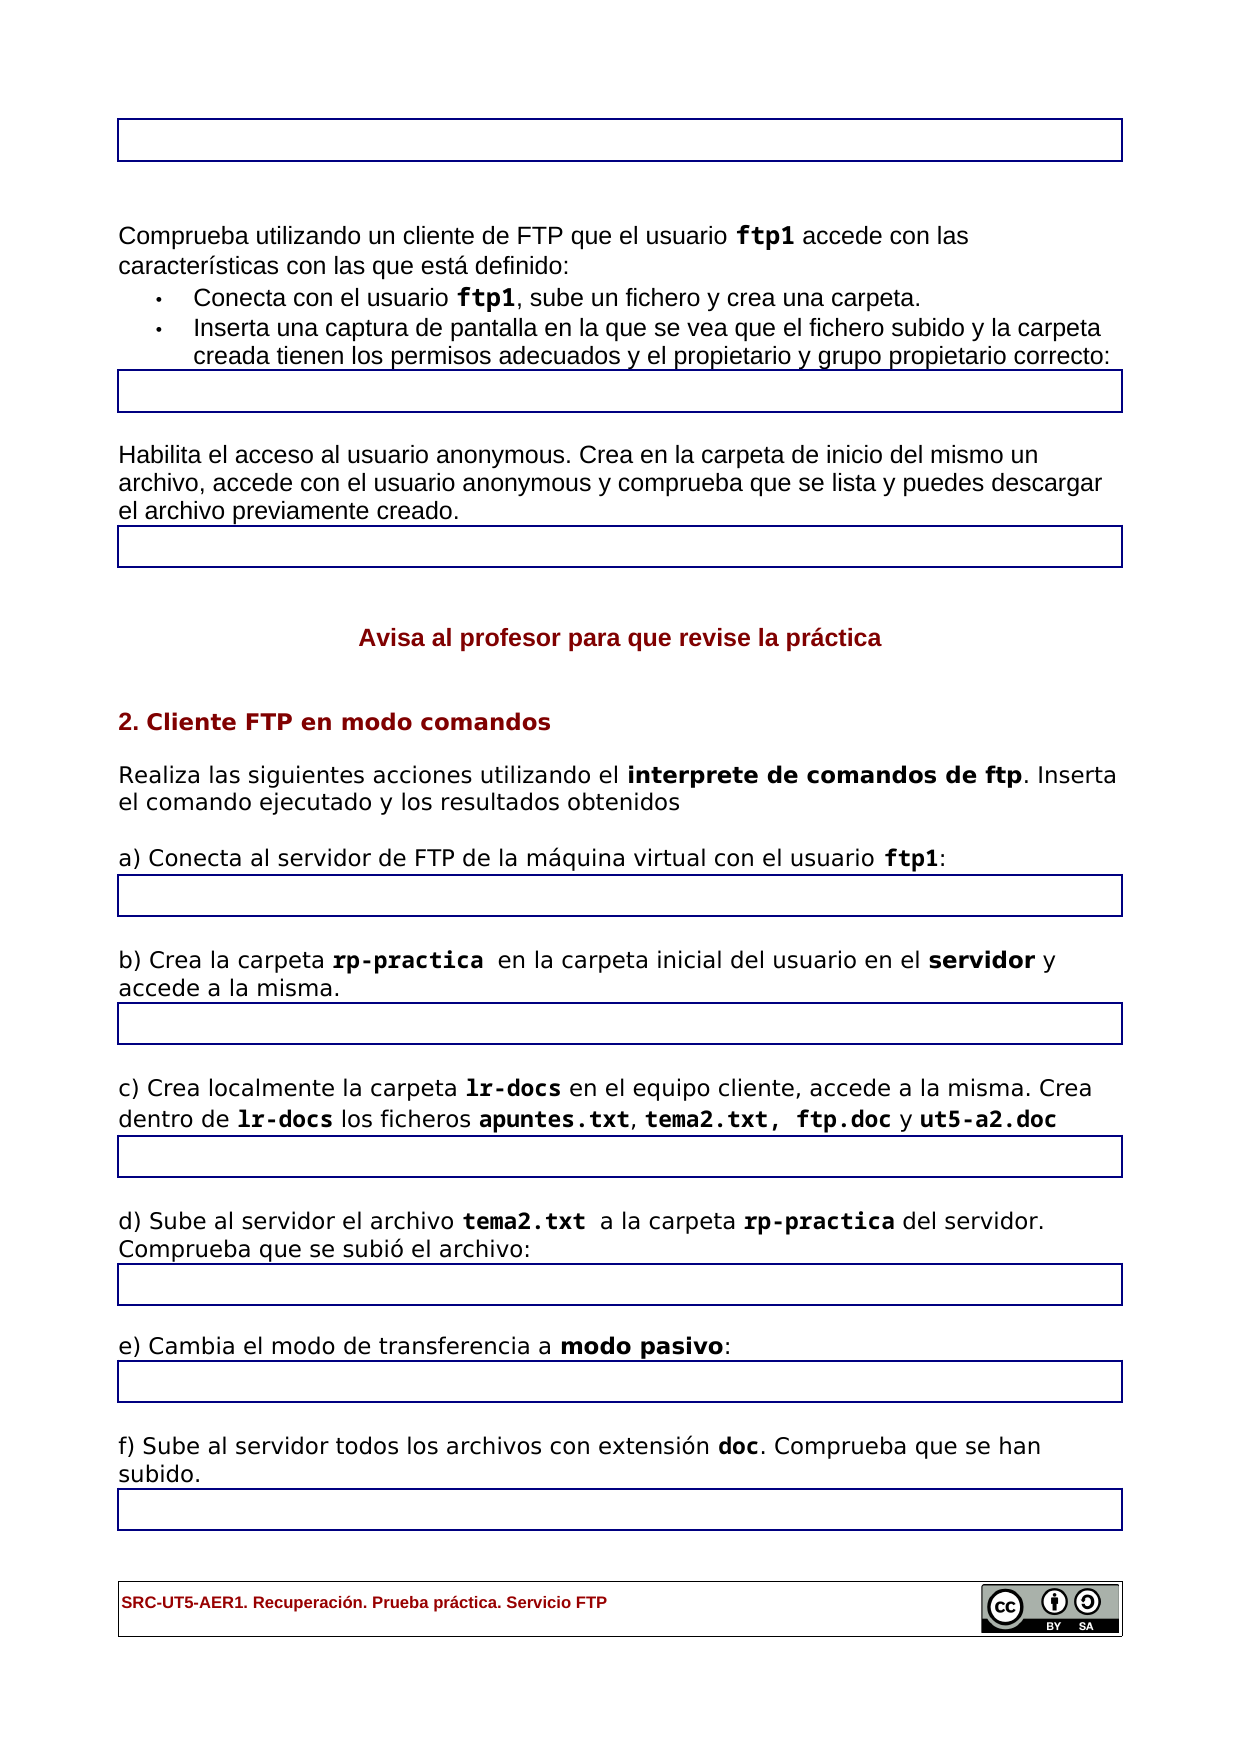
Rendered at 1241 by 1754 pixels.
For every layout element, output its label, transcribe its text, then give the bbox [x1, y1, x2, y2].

text Comprueba utilizando un cliente de FTP que el usuario ftp1 accede con las características con las que está definido: [118, 217, 1122, 279]
text Habilita el acceso al usuario anonymous. Crea en la carpeta de inicio del mismo un archivo, accede con el usuario anonymous y comprueba que se lista y puedes descargar el archivo previamente creado. [118, 441, 1122, 524]
table_header [119, 120, 1121, 159]
table_header [119, 1265, 1121, 1304]
text e) Cambia el modo de transferencia a modo pasivo: [118, 1333, 1122, 1359]
list Conecta con el usuario ftp1, sube un fichero y crea una carpeta. [156, 279, 1122, 313]
list Inserta una captura de pantalla en la que se vea que el fichero subido y la carpeta creada tienen los permisos adecuados y el propietario y grupo propietario correcto: [156, 313, 1122, 369]
text 2. Cliente FTP en modo comandos [118, 708, 1122, 736]
table_header [119, 876, 1121, 915]
table_header [119, 1362, 1121, 1401]
text Avisa al profesor para que revise la práctica [118, 624, 1122, 652]
table_header [119, 371, 1121, 411]
text a) Conecta al servidor de FTP de la máquina virtual con el usuario ftp1: [118, 842, 1122, 874]
text d) Sube al servidor el archivo tema2.txt a la carpeta rp-practica del servidor. Comprueba que se subió el archivo: [118, 1205, 1122, 1263]
table_header [119, 527, 1121, 566]
picture [981, 1584, 1119, 1633]
table_header [119, 1490, 1121, 1529]
text c) Crea localmente la carpeta lr-docs en el equipo cliente, accede a la misma. Crea dentro de lr-docs los ficheros apuntes.txt, tema2.txt, ftp.doc y ut5-a2.doc [118, 1072, 1122, 1134]
text b) Crea la carpeta rp-practica en la carpeta inicial del usuario en el servidor y accede a la misma. [118, 944, 1122, 1002]
text f) Sube al servidor todos los archivos con extensión doc. Comprueba que se han subido. [118, 1430, 1122, 1488]
table_header [119, 1137, 1121, 1176]
table_header [119, 1004, 1121, 1043]
text Realiza las siguientes acciones utilizando el interprete de comandos de ftp. Inserta el comando ejecutado y los resultados obtenidos [118, 762, 1122, 816]
